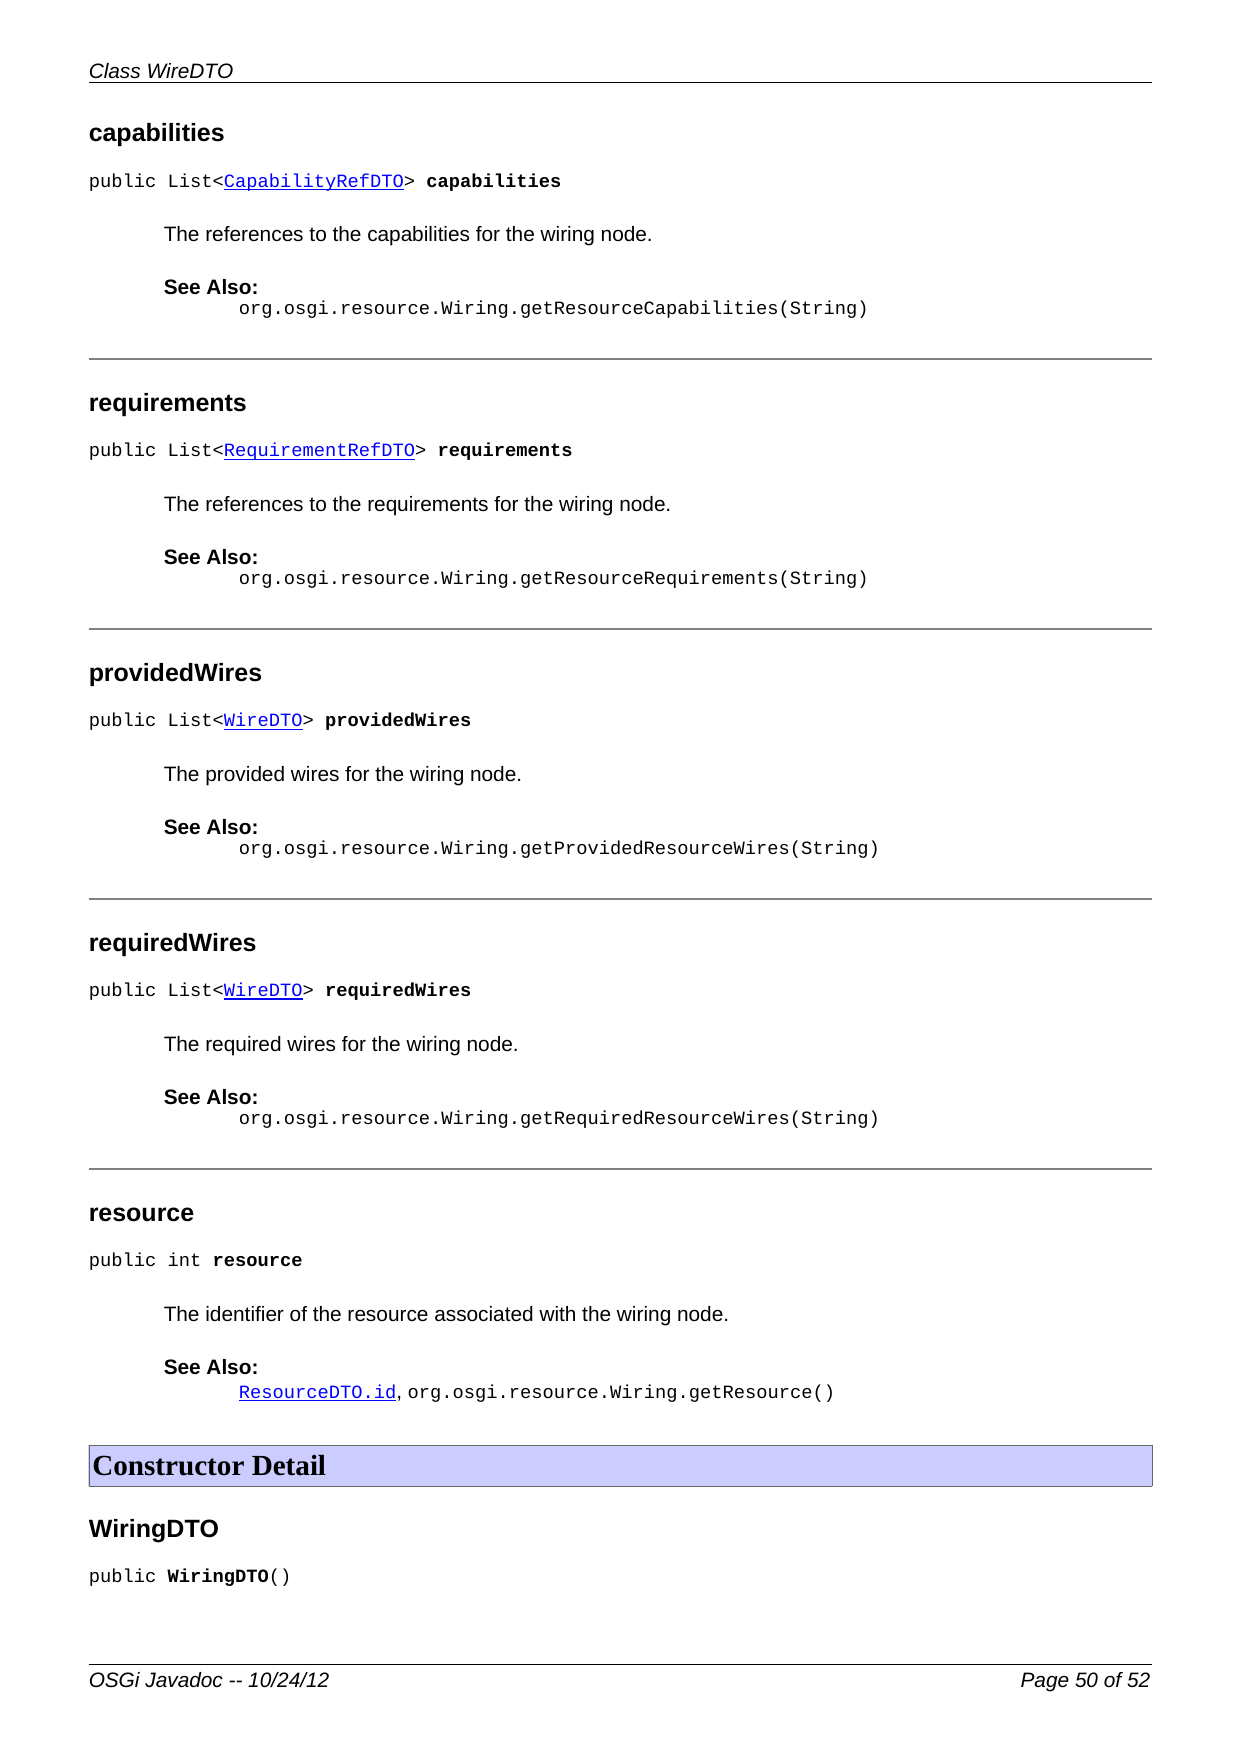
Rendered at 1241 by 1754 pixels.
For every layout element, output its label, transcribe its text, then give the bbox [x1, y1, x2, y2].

subtitle providedWires [88, 658, 1152, 687]
subtitle capabilities [88, 118, 1152, 147]
text org.osgi.resource.Wiring.getProvidedResourceWires(String) [238, 839, 1152, 860]
text public int resource [88, 1251, 1152, 1272]
text The required wires for the wiring node. [163, 1031, 1152, 1055]
text See Also: [163, 1084, 1152, 1108]
text See Also: [163, 815, 1152, 839]
text public WiringDTO() [88, 1567, 1152, 1588]
text The identifier of the resource associated with the wiring node. [163, 1301, 1152, 1325]
text The references to the capabilities for the wiring node. [163, 222, 1152, 246]
text The provided wires for the wiring node. [163, 762, 1152, 786]
text public List<WireDTO> providedWires [88, 711, 1152, 732]
subtitle resource [88, 1198, 1152, 1227]
subtitle requiredWires [88, 928, 1152, 957]
text The references to the requirements for the wiring node. [163, 492, 1152, 516]
subtitle requirements [88, 388, 1152, 417]
text See Also: [163, 1354, 1152, 1378]
text ResourceDTO.id, org.osgi.resource.Wiring.getResource() [238, 1378, 1152, 1404]
subtitle WiringDTO [88, 1514, 1152, 1543]
text See Also: [163, 275, 1152, 299]
text org.osgi.resource.Wiring.getResourceRequirements(String) [238, 569, 1152, 590]
text org.osgi.resource.Wiring.getRequiredResourceWires(String) [238, 1108, 1152, 1130]
text public List<RequirementRefDTO> requirements [88, 441, 1152, 462]
subtitle Constructor Detail [90, 1446, 1152, 1486]
text public List<WireDTO> requiredWires [88, 981, 1152, 1002]
text org.osgi.resource.Wiring.getResourceCapabilities(String) [238, 299, 1152, 320]
text See Also: [163, 545, 1152, 569]
text public List<CapabilityRefDTO> capabilities [88, 171, 1152, 193]
